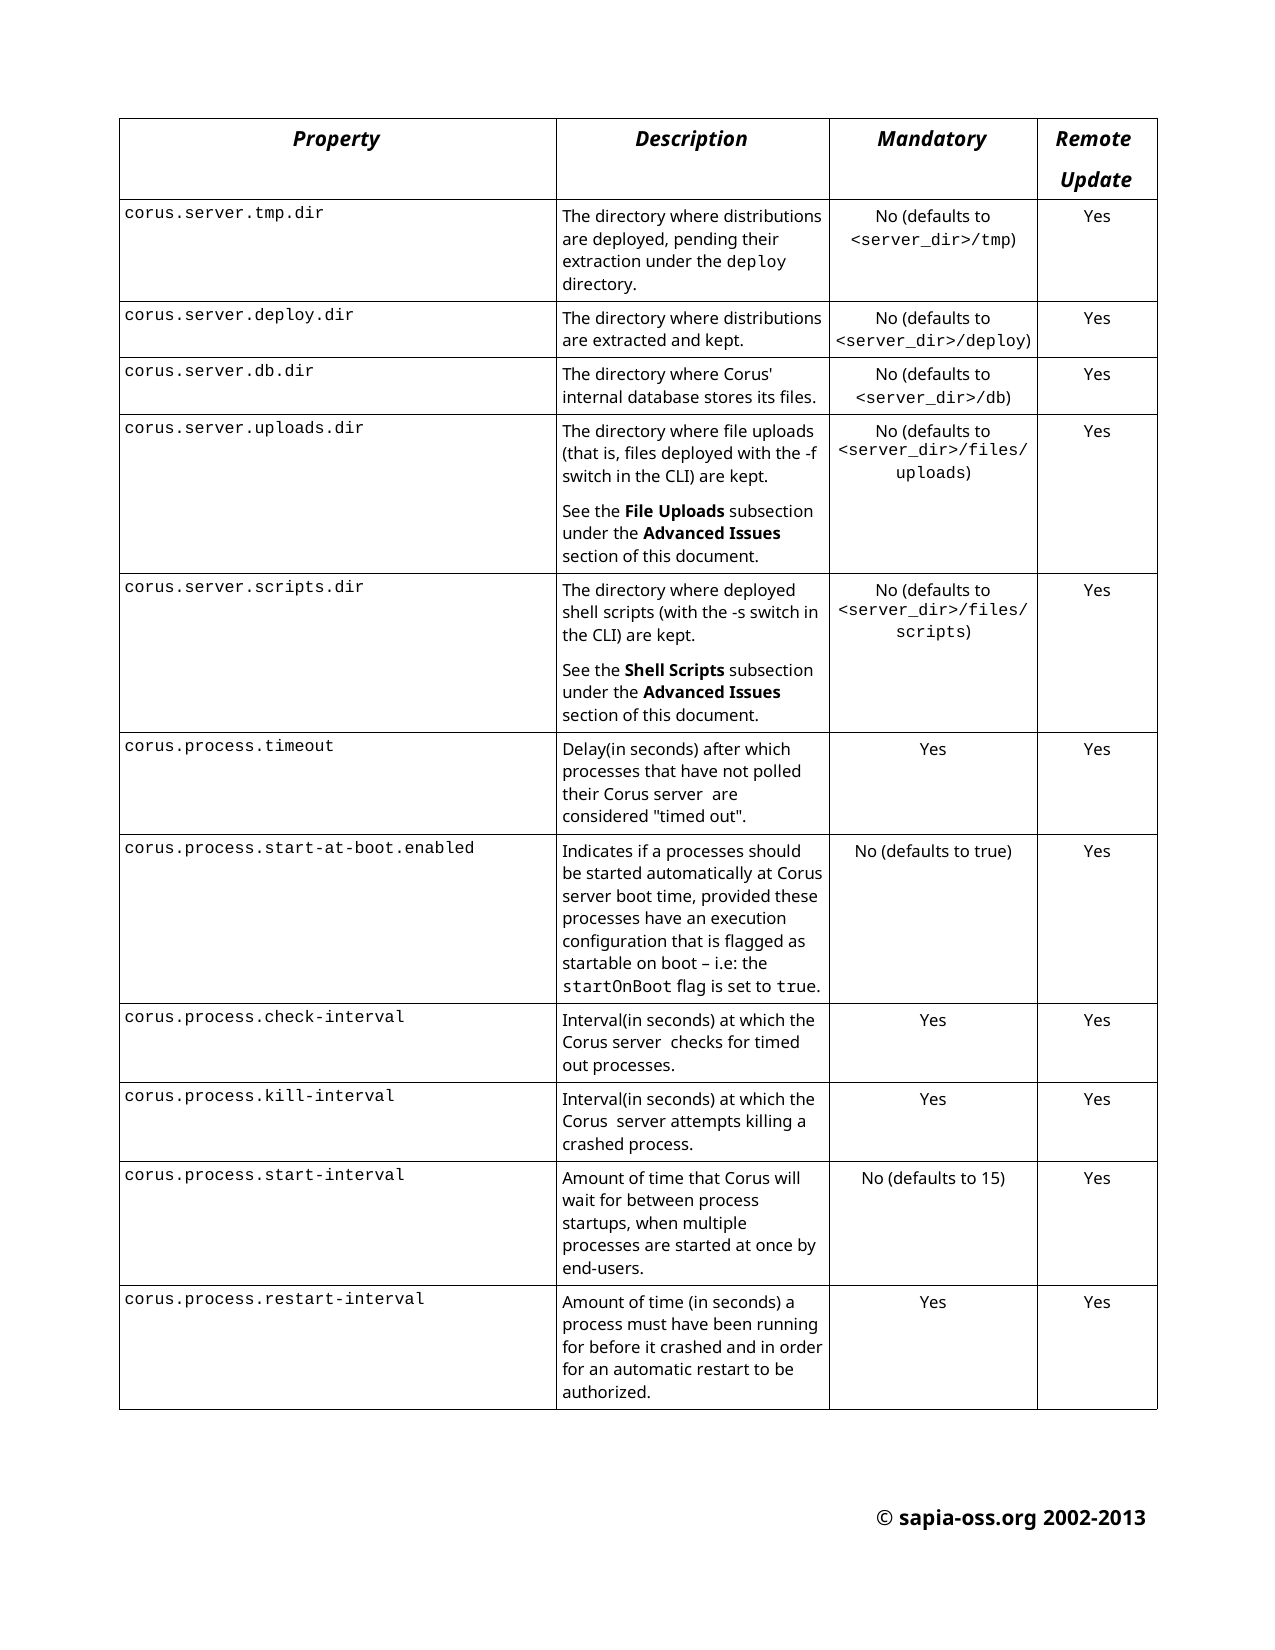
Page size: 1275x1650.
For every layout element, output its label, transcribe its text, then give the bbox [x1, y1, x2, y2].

table_cell Yes [1038, 415, 1157, 573]
table_cell corus.process.restart-interval [120, 1286, 556, 1409]
table_cell No (defaults to 15) [830, 1162, 1037, 1285]
table_header Description [557, 119, 829, 199]
table_cell The directory where file uploads (that is, files deployed with the -f switch in the CLI) are kept. See the File Uploads subsection under the Advanced Issues section of this document. [557, 415, 829, 573]
table_cell Yes [1038, 835, 1157, 1003]
table_cell No (defaults to <server_dir>/files/scripts) [830, 574, 1037, 732]
table_cell Yes [830, 1286, 1037, 1409]
table_cell corus.server.tmp.dir [120, 200, 556, 301]
table_cell corus.process.start-at-boot.enabled [120, 835, 556, 1003]
table_cell Yes [1038, 1004, 1157, 1082]
table_cell Delay(in seconds) after which processes that have not polled their Corus server are considered "timed out". [557, 733, 829, 834]
table_cell corus.server.deploy.dir [120, 302, 556, 357]
table_cell Amount of time that Corus will wait for between process startups, when multiple processes are started at once by end-users. [557, 1162, 829, 1285]
table_cell Yes [1038, 358, 1157, 414]
table_cell corus.process.timeout [120, 733, 556, 834]
table_cell Yes [1038, 302, 1157, 357]
table_cell The directory where Corus' internal database stores its files. [557, 358, 829, 414]
table_cell Yes [1038, 1286, 1157, 1409]
table_cell Yes [1038, 733, 1157, 834]
table_cell No (defaults to true) [830, 835, 1037, 1003]
table_header Property [120, 119, 556, 199]
table_cell No (defaults to <server_dir>/deploy) [830, 302, 1037, 357]
table_cell The directory where deployed shell scripts (with the -s switch in the CLI) are kept. See the Shell Scripts subsection under the Advanced Issues section of this document. [557, 574, 829, 732]
table_cell corus.server.uploads.dir [120, 415, 556, 573]
table_cell corus.server.scripts.dir [120, 574, 556, 732]
table_cell Yes [1038, 574, 1157, 732]
table_cell Yes [830, 1004, 1037, 1082]
table_cell Interval(in seconds) at which the Corus server attempts killing a crashed process. [557, 1083, 829, 1161]
table_cell corus.process.check-interval [120, 1004, 556, 1082]
table_cell Yes [1038, 1083, 1157, 1161]
table_cell Yes [1038, 1162, 1157, 1285]
table_cell Yes [830, 733, 1037, 834]
table_cell Amount of time (in seconds) a process must have been running for before it crashed and in order for an automatic restart to be authorized. [557, 1286, 829, 1409]
table_cell corus.process.kill-interval [120, 1083, 556, 1161]
table_cell The directory where distributions are deployed, pending their extraction under the deploy directory. [557, 200, 829, 301]
table_cell No (defaults to <server_dir>/files/uploads) [830, 415, 1037, 573]
table_header Remote Update [1038, 119, 1157, 199]
table_cell No (defaults to <server_dir>/tmp) [830, 200, 1037, 301]
table_cell Interval(in seconds) at which the Corus server checks for timed out processes. [557, 1004, 829, 1082]
table_cell Yes [1038, 200, 1157, 301]
table_cell corus.process.start-interval [120, 1162, 556, 1285]
table_cell The directory where distributions are extracted and kept. [557, 302, 829, 357]
table_header Mandatory [830, 119, 1037, 199]
table_cell No (defaults to <server_dir>/db) [830, 358, 1037, 414]
table_cell Yes [830, 1083, 1037, 1161]
table_cell corus.server.db.dir [120, 358, 556, 414]
table_cell Indicates if a processes should be started automatically at Corus server boot time, provided these processes have an execution configuration that is flagged as startable on boot – i.e: the startOnBoot flag is set to true. [557, 835, 829, 1003]
